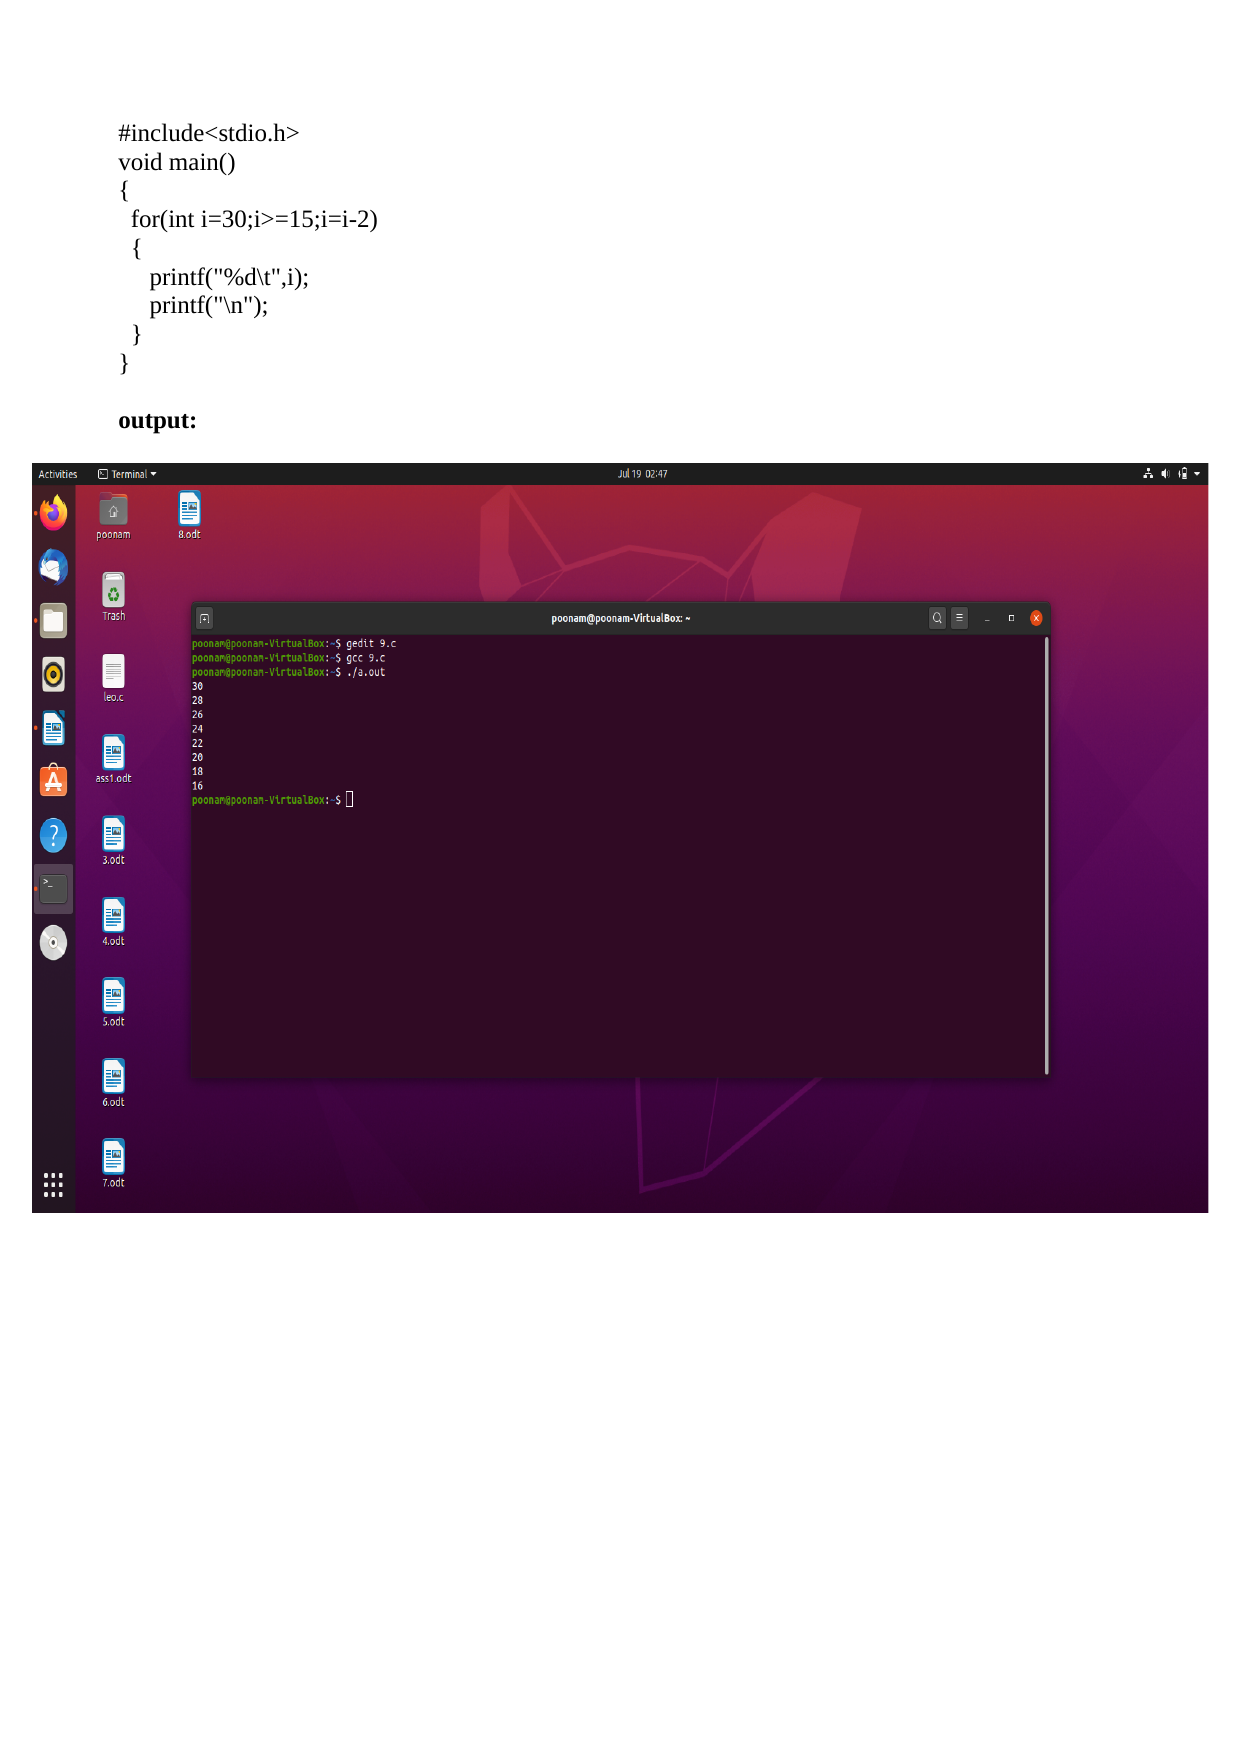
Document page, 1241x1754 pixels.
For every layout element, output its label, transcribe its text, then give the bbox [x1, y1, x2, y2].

text printf("\n"); [118, 291, 1122, 319]
text printf("%d\t",i); [118, 262, 1122, 291]
text for(int i=30;i>=15;i=i-2) [118, 204, 1122, 233]
text #include<stdio.h> [118, 118, 1122, 147]
text { [118, 233, 1122, 262]
text output: [118, 406, 1122, 434]
picture [32, 463, 1209, 1213]
text } [118, 319, 1122, 348]
text } [118, 348, 1122, 377]
text { [118, 176, 1122, 204]
text void main() [118, 147, 1122, 176]
